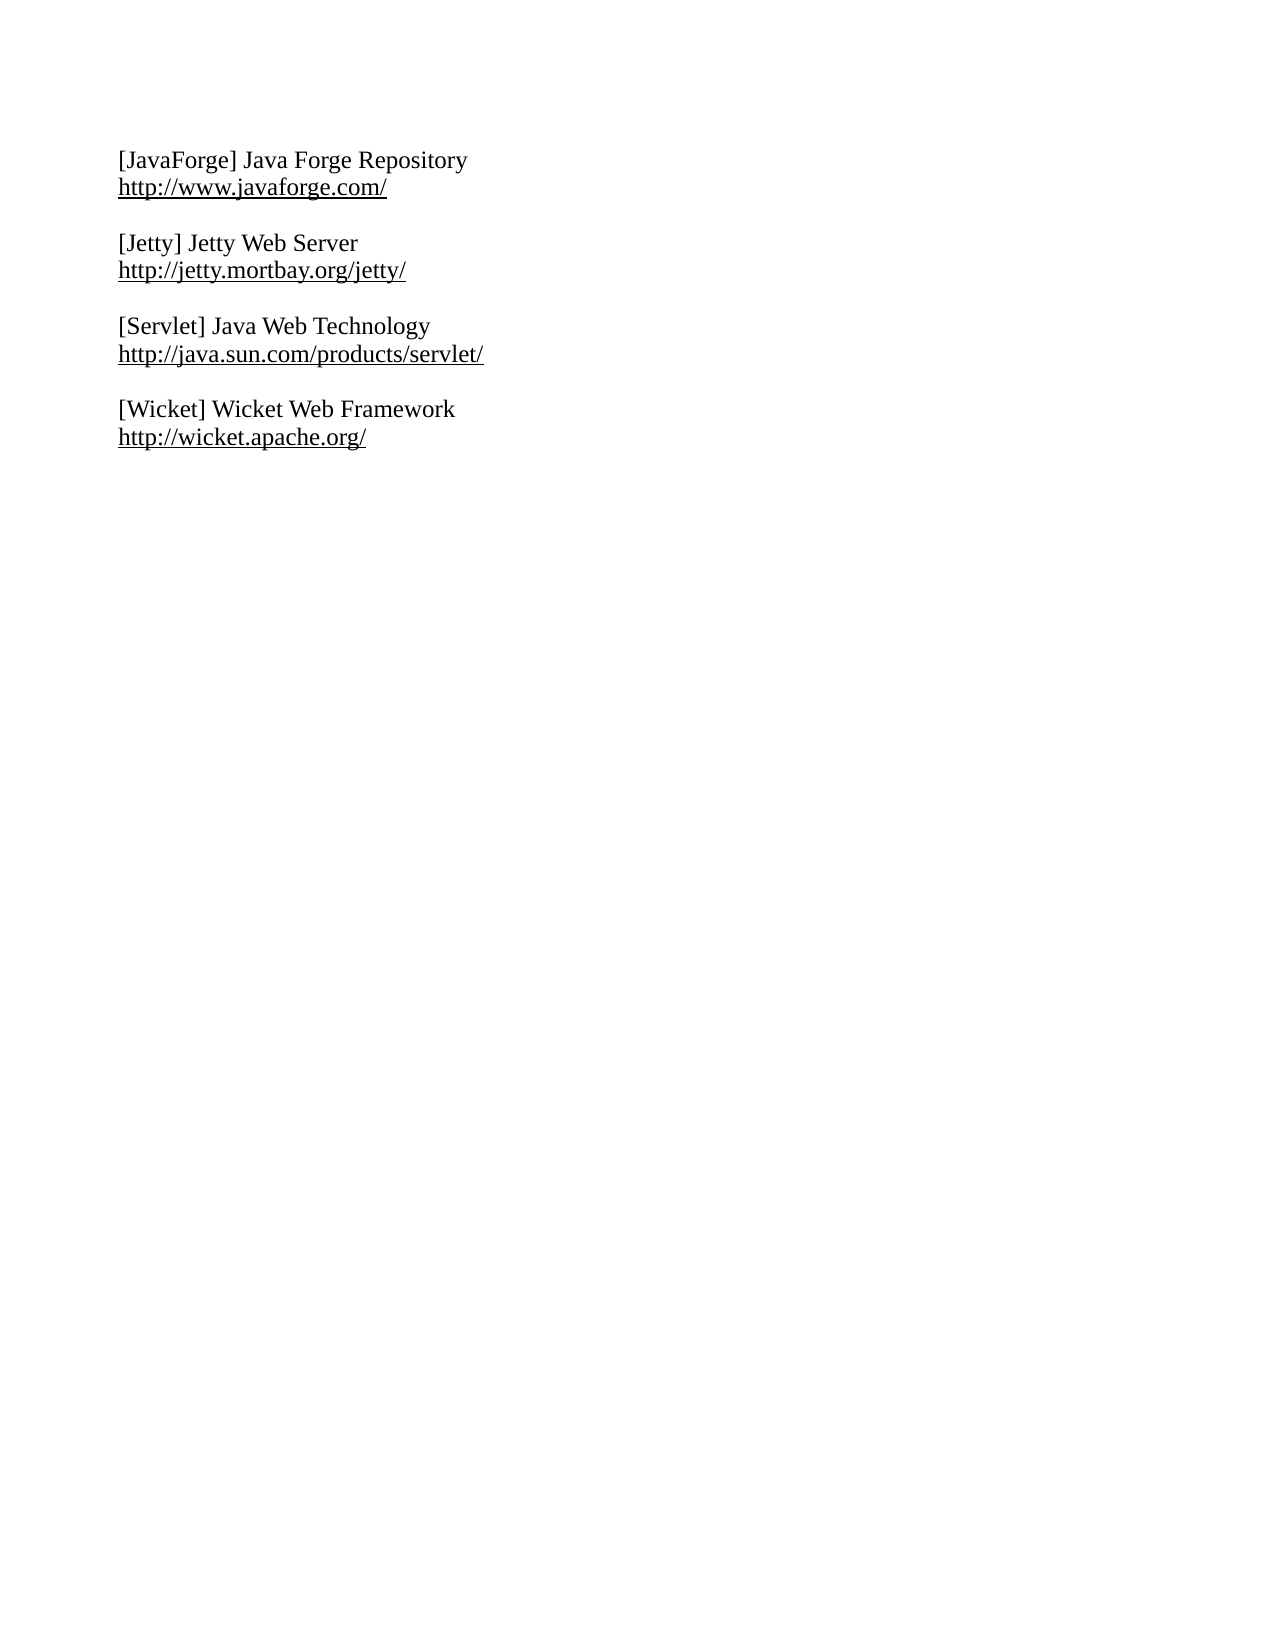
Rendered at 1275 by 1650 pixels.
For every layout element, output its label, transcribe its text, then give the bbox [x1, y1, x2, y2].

text [Wicket] Wicket Web Framework [118, 395, 1157, 423]
text [Servlet] Java Web Technology [118, 312, 1157, 340]
text [Jetty] Jetty Web Server [118, 229, 1157, 257]
text http://java.sun.com/products/servlet/ [118, 340, 1157, 367]
text http://jetty.mortbay.org/jetty/ [118, 257, 1157, 284]
text [JavaForge] Java Forge Repository [118, 146, 1157, 173]
text http://wicket.apache.org/ [118, 423, 1157, 451]
text http://www.javaforge.com/ [118, 173, 1157, 201]
